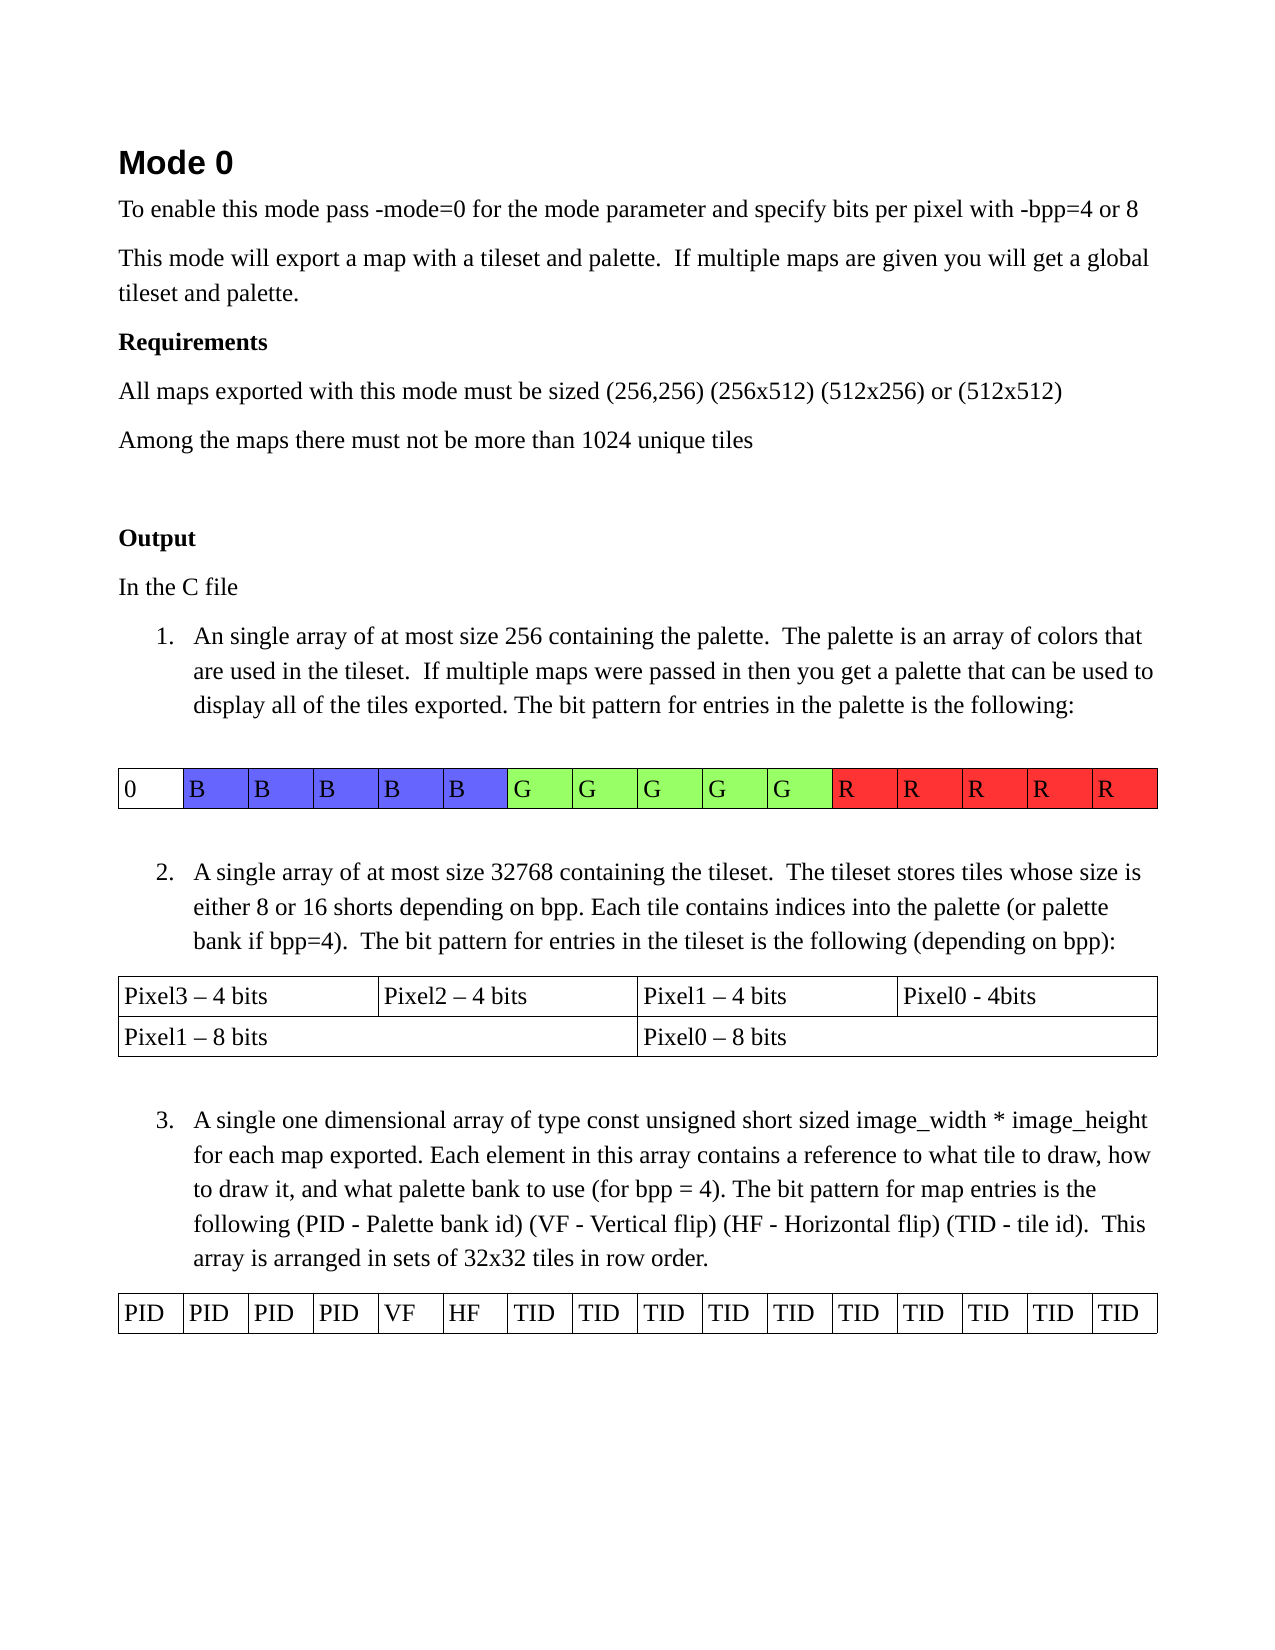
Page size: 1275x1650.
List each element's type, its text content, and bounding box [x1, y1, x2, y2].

table_header B [249, 769, 313, 808]
table_header Pixel2 – 4 bits [379, 977, 637, 1016]
subtitle Mode 0 [118, 143, 1157, 182]
list An single array of at most size 256 containing the palette. The palette is an array of colors that are used in the tileset. If multiple maps were passed in then you get a palette that can be used to display all of the tiles exported. The bit pattern for entries in the palette is the following: [156, 621, 1157, 719]
table_header G [573, 769, 637, 808]
text To enable this mode pass -mode=0 for the mode parameter and specify bits per pixel with -bpp=4 or 8 [118, 194, 1157, 223]
table_header Pixel1 – 8 bits [119, 1017, 637, 1056]
table_header TID [703, 1294, 767, 1333]
text All maps exported with this mode must be sized (256,256) (256x512) (512x256) or (512x512) [118, 376, 1157, 405]
text This mode will export a map with a tileset and palette. If multiple maps are given you will get a global tileset and palette. [118, 243, 1157, 307]
table_header VF [379, 1294, 443, 1333]
table_header TID [1093, 1294, 1157, 1333]
table_header TID [833, 1294, 897, 1333]
table_header B [379, 769, 443, 808]
table_header Pixel1 – 4 bits [638, 977, 897, 1016]
table_header G [768, 769, 832, 808]
table_header 0 [119, 769, 183, 808]
table_header PID [119, 1294, 183, 1333]
table_header TID [508, 1294, 572, 1333]
table_header G [638, 769, 702, 808]
table_header PID [184, 1294, 248, 1333]
table_header PID [314, 1294, 378, 1333]
table_header TID [898, 1294, 962, 1333]
table_header TID [963, 1294, 1027, 1333]
table_header TID [768, 1294, 832, 1333]
table_header B [184, 769, 248, 808]
table_header R [833, 769, 897, 808]
table_header R [1093, 769, 1157, 808]
table_header TID [1028, 1294, 1092, 1333]
list A single array of at most size 32768 containing the tileset. The tileset stores tiles whose size is either 8 or 16 shorts depending on bpp. Each tile contains indices into the palette (or palette bank if bpp=4). The bit pattern for entries in the tileset is the following (depending on bpp): [156, 857, 1157, 955]
table_header R [898, 769, 962, 808]
text In the C file [118, 572, 1157, 601]
table_header R [963, 769, 1027, 808]
table_header HF [444, 1294, 507, 1333]
text Among the maps there must not be more than 1024 unique tiles [118, 425, 1157, 454]
table_header TID [638, 1294, 702, 1333]
table_header Pixel0 – 8 bits [638, 1017, 1157, 1056]
table_header R [1028, 769, 1092, 808]
table_header B [444, 769, 507, 808]
table_header Pixel0 - 4bits [898, 977, 1157, 1016]
table_header PID [249, 1294, 313, 1333]
table_header B [314, 769, 378, 808]
table_header Pixel3 – 4 bits [119, 977, 378, 1016]
text Output [118, 523, 1157, 552]
list A single one dimensional array of type const unsigned short sized image_width * image_height for each map exported. Each element in this array contains a reference to what tile to draw, how to draw it, and what palette bank to use (for bpp = 4). The bit pattern for map entries is the following (PID - Palette bank id) (VF - Vertical flip) (HF - Horizontal flip) (TID - tile id). This array is arranged in sets of 32x32 tiles in row order. [156, 1105, 1157, 1272]
text Requirements [118, 327, 1157, 356]
table_header G [508, 769, 572, 808]
table_header TID [573, 1294, 637, 1333]
table_header G [703, 769, 767, 808]
